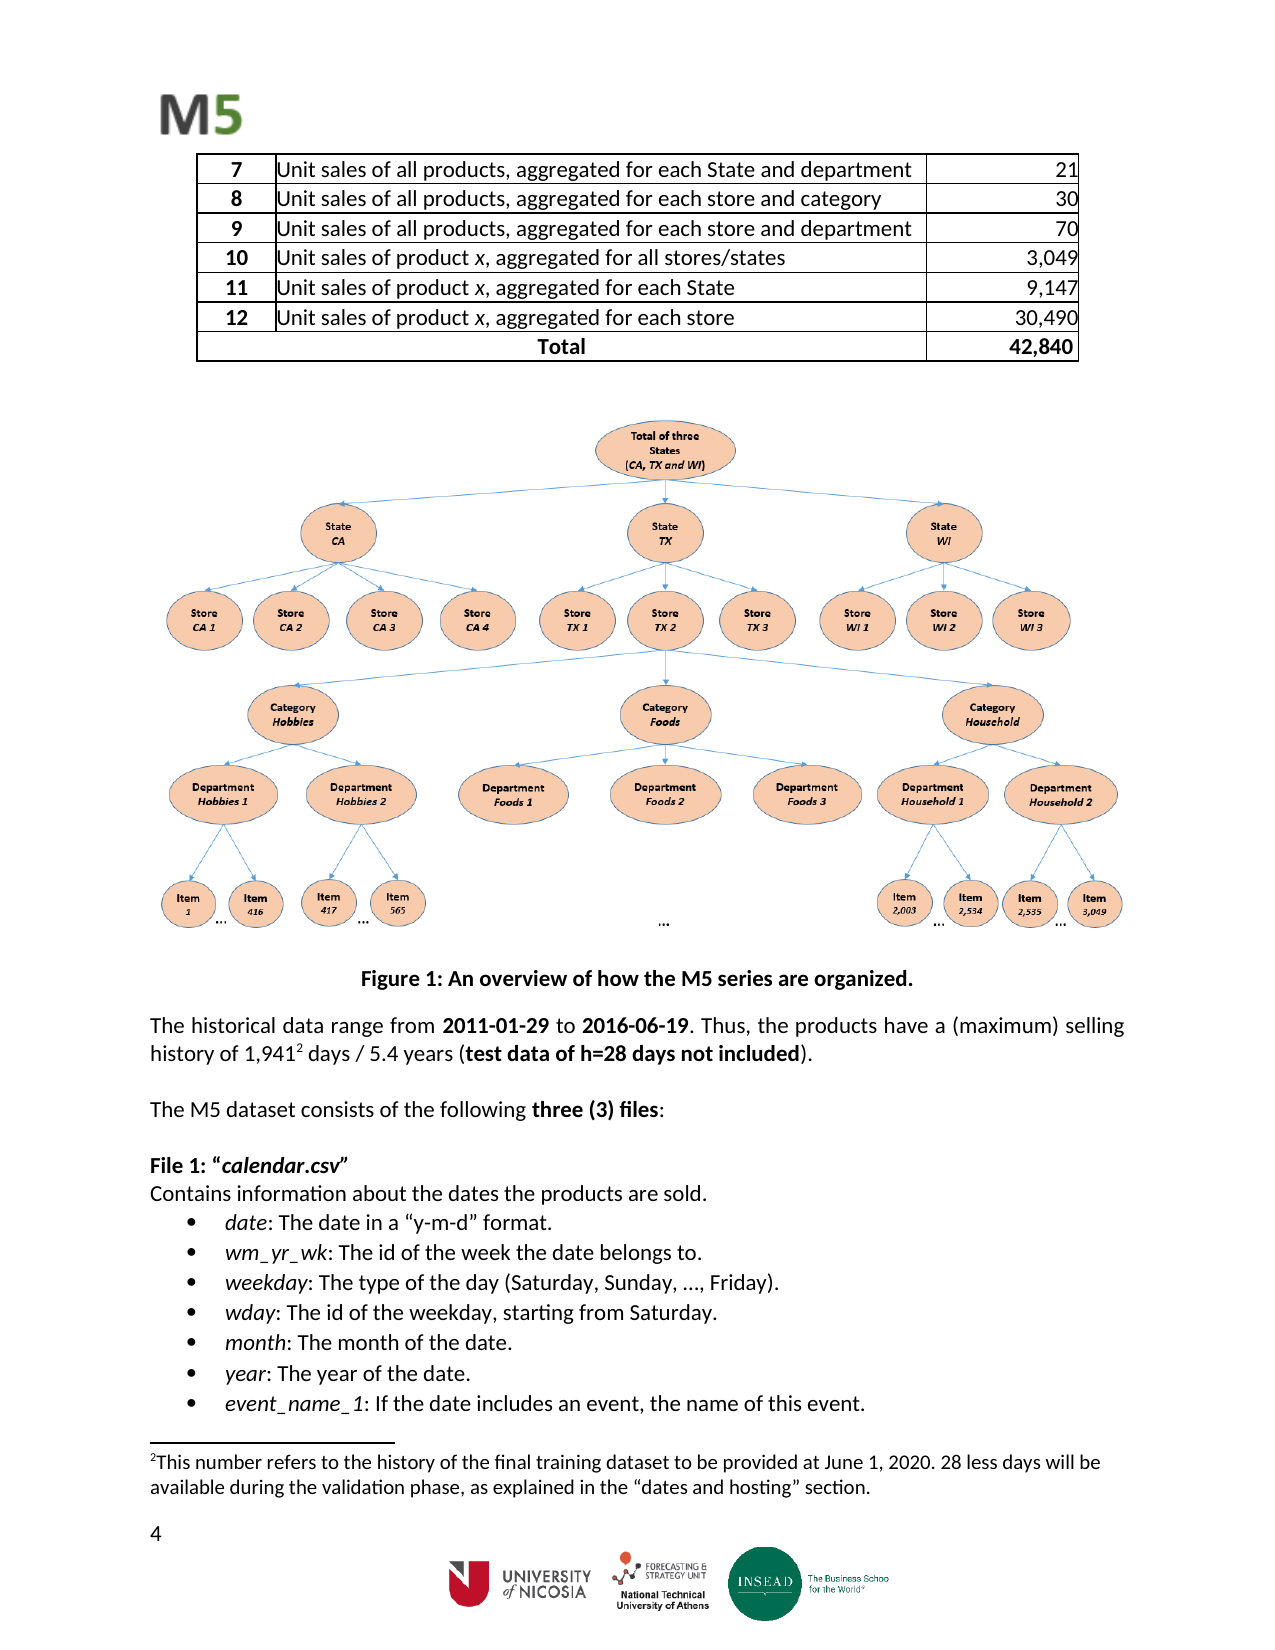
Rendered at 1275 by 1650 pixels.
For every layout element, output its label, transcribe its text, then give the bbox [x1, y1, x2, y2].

list wday: The id of the weekday, starting from Saturday. [187, 1298, 1125, 1326]
picture [728, 1547, 890, 1621]
list year: The year of the date. [187, 1359, 1125, 1387]
table_cell 70 [927, 214, 1078, 242]
table_cell Total [198, 332, 926, 360]
table_cell Unit sales of product x, aggregated for all stores/states [277, 243, 926, 271]
text The historical data range from 2011-01-29 to 2016-06-19. Thus, the products have a (maximum) selling history of 1,941 days / 5.4 years (test data of h=28 days not included). [150, 1011, 1125, 1067]
picture [445, 1551, 711, 1612]
list weekday: The type of the day (Saturday, Sunday, …, Friday). [187, 1268, 1125, 1296]
table_cell 9 [198, 214, 275, 242]
table_cell Unit sales of all products, aggregated for each store and department [277, 214, 926, 242]
text This number refers to the history of the final training dataset to be provided at June 1, 2020. 28 less days will be available during the validation phase, as explained in the “dates and hosting” section. [150, 1449, 1125, 1500]
table_cell 3,049 [927, 243, 1078, 271]
list wm_yr_wk: The id of the week the date belongs to. [187, 1238, 1125, 1266]
table_cell Unit sales of all products, aggregated for each store and category [277, 184, 926, 212]
table_cell 11 [198, 273, 275, 301]
picture [150, 75, 254, 154]
picture [150, 411, 1125, 946]
table_cell 42,840 [927, 332, 1078, 360]
table_cell 12 [198, 303, 275, 331]
table_cell 9,147 [927, 273, 1078, 301]
table_cell Unit sales of product x, aggregated for each store [277, 303, 926, 331]
table_cell Unit sales of product x, aggregated for each State [277, 273, 926, 301]
table_cell 8 [198, 184, 275, 212]
text File 1: “calendar.csv” [150, 1152, 1125, 1179]
list date: The date in a “y-m-d” format. [187, 1208, 1125, 1236]
list event_name_1: If the date includes an event, the name of this event. [187, 1389, 1125, 1417]
table_cell Unit sales of all products, aggregated for each State and department [277, 155, 926, 183]
text The M5 dataset consists of the following three (3) files: [150, 1096, 1125, 1123]
table_cell 21 [927, 155, 1078, 183]
text Contains information about the dates the products are sold. [150, 1179, 1125, 1208]
table_cell 10 [198, 243, 275, 271]
text Figure 1: An overview of how the M5 series are organized. [150, 964, 1125, 993]
table_cell 30 [927, 184, 1078, 212]
table_cell 30,490 [927, 303, 1078, 331]
list month: The month of the date. [187, 1328, 1125, 1356]
table_cell 7 [198, 155, 275, 183]
